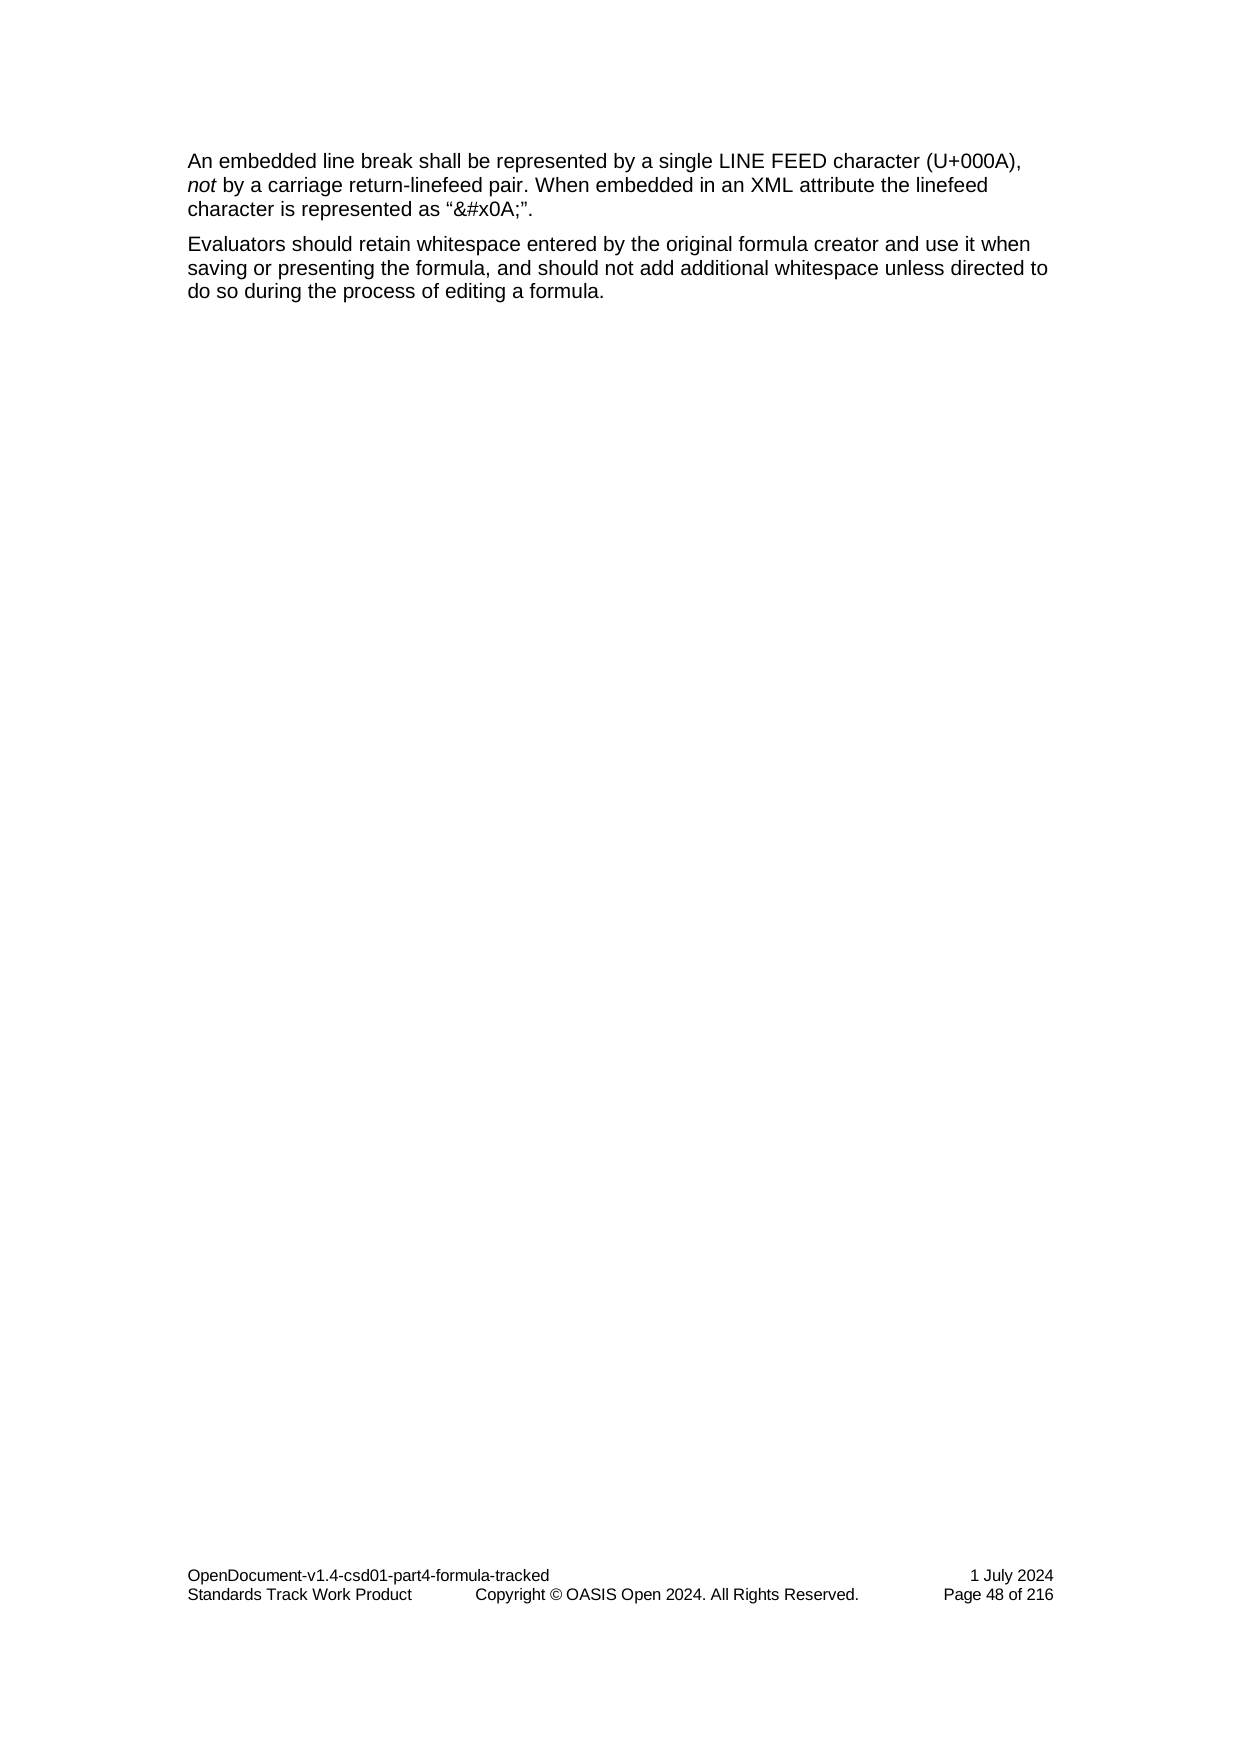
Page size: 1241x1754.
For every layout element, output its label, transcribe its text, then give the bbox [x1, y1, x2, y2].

text An embedded line break shall be represented by a single LINE FEED character (U+000A), not by a carriage return-linefeed pair. When embedded in an XML attribute the linefeed character is represented as “&#x0A;”. [187, 150, 1053, 221]
text Evaluators should retain whitespace entered by the original formula creator and use it when saving or presenting the formula, and should not add additional whitespace unless directed to do so during the process of editing a formula. [187, 233, 1053, 303]
